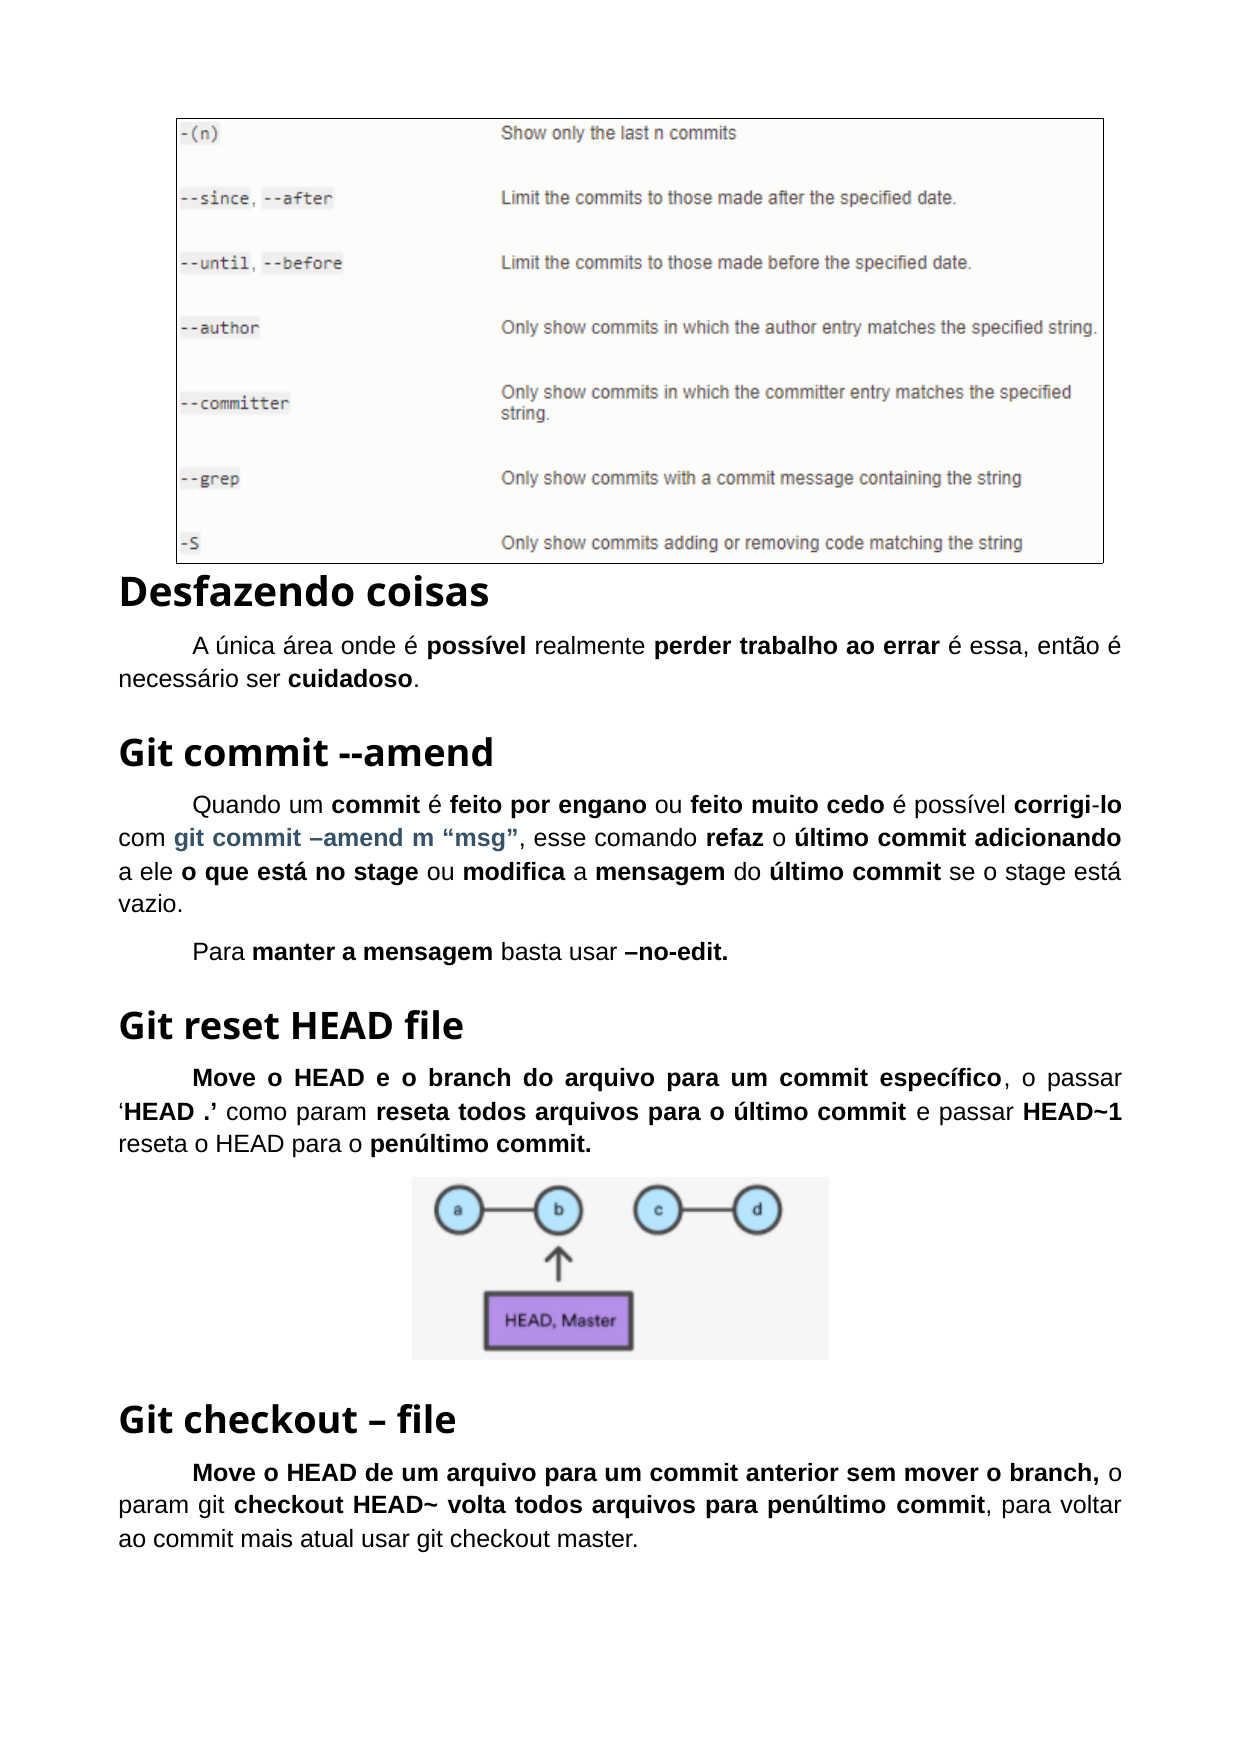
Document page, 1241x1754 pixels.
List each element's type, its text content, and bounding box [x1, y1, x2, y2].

text Move o HEAD e o branch do arquivo para um commit específico, o passar ‘HEAD .’ como param reseta todos arquivos para o último commit e passar HEAD~1 reseta o HEAD para o penúltimo commit. [118, 1063, 1122, 1158]
subtitle Git commit --amend [118, 726, 1122, 778]
subtitle Git reset HEAD file [118, 999, 1122, 1051]
text Quando um commit é feito por engano ou feito muito cedo é possível corrigi-lo com git commit –amend m “msg”, esse comando refaz o último commit adicionando a ele o que está no stage ou modifica a mensagem do último commit se o stage está vazio. [118, 790, 1122, 918]
subtitle Git checkout – file [118, 1393, 1122, 1445]
subtitle Desfazendo coisas [118, 118, 1122, 618]
picture [411, 1177, 829, 1360]
text Para manter a mensagem basta usar –no-edit. [118, 937, 1122, 966]
text A única área onde é possível realmente perder trabalho ao errar é essa, então é necessário ser cuidadoso. [118, 631, 1122, 693]
text Move o HEAD de um arquivo para um commit anterior sem mover o branch, o param git checkout HEAD~ volta todos arquivos para penúltimo commit, para voltar ao commit mais atual usar git checkout master. [118, 1457, 1122, 1552]
picture [179, 121, 1100, 560]
